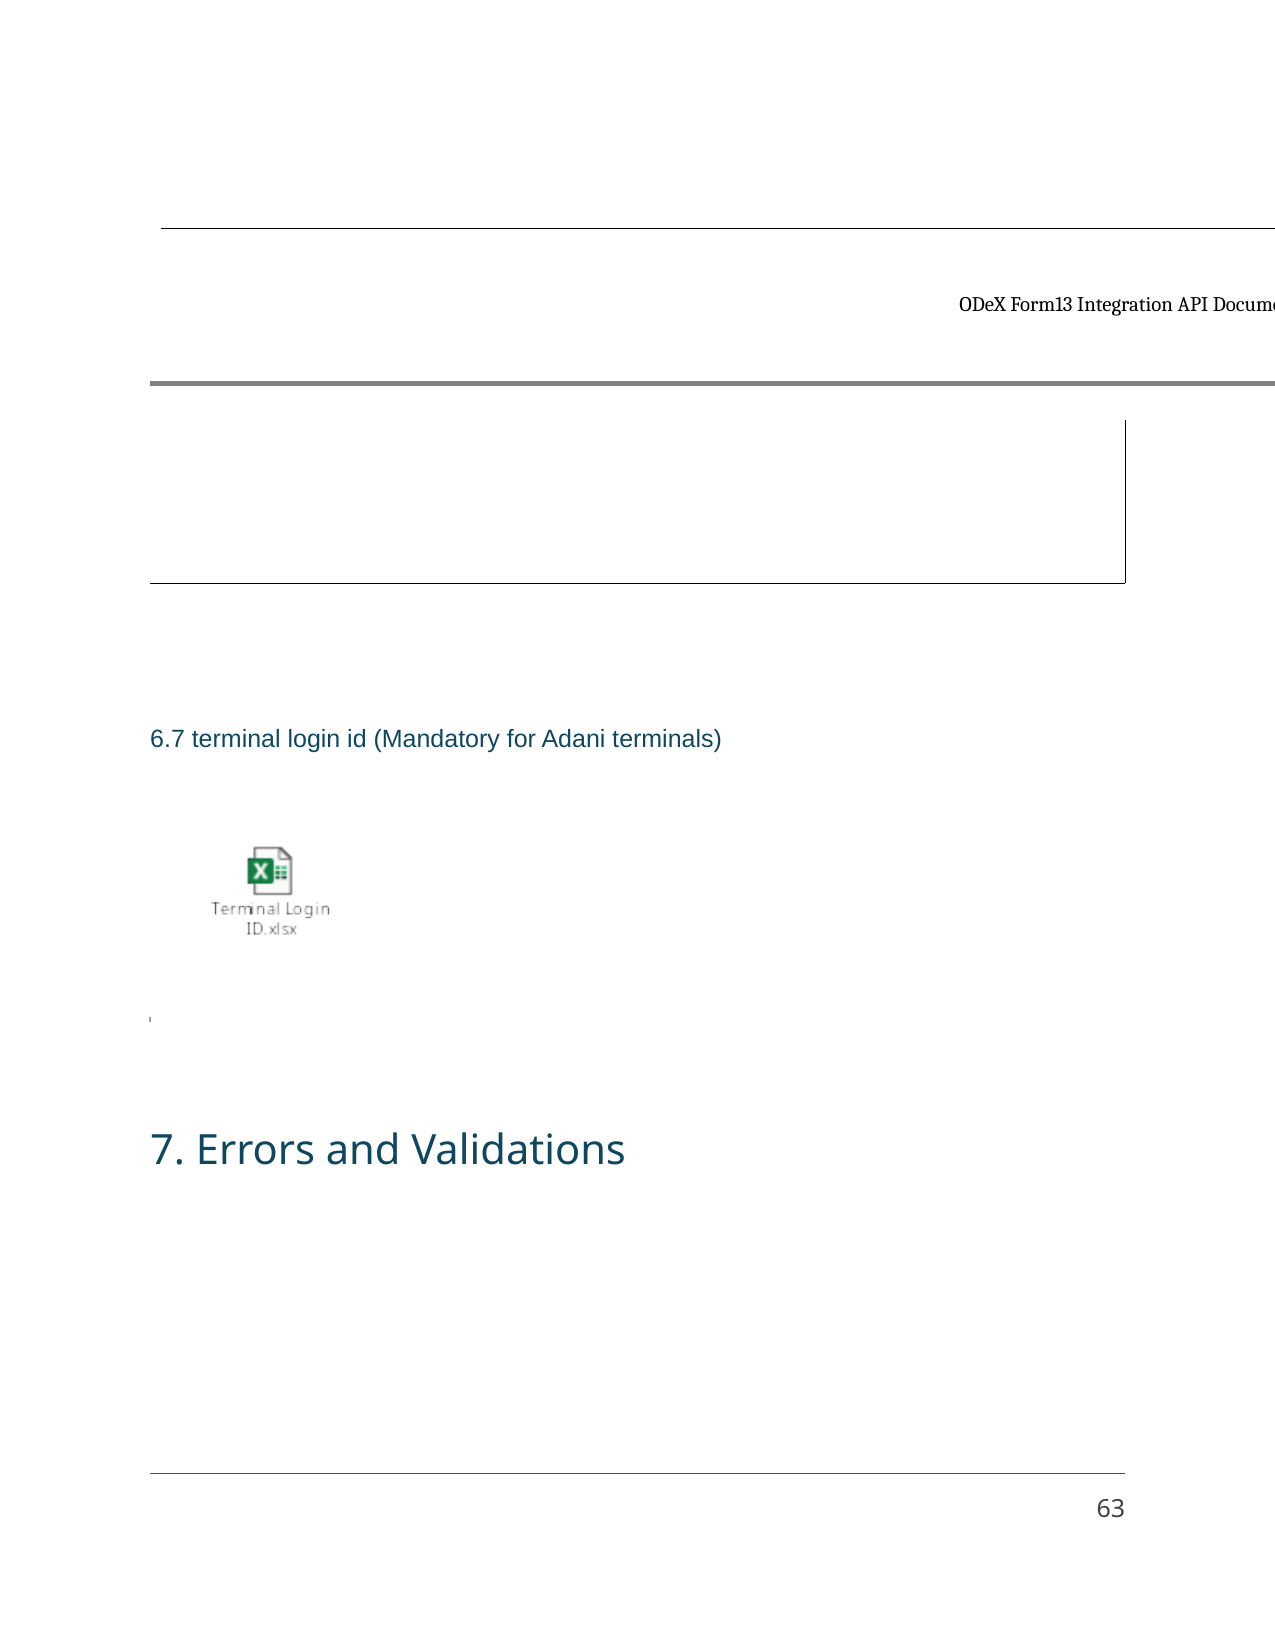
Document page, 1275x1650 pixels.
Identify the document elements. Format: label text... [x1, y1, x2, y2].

subtitle 6.7 terminal login id (Mandatory for Adani terminals) [150, 724, 1125, 753]
subtitle 7. Errors and Validations [150, 1120, 1125, 1177]
